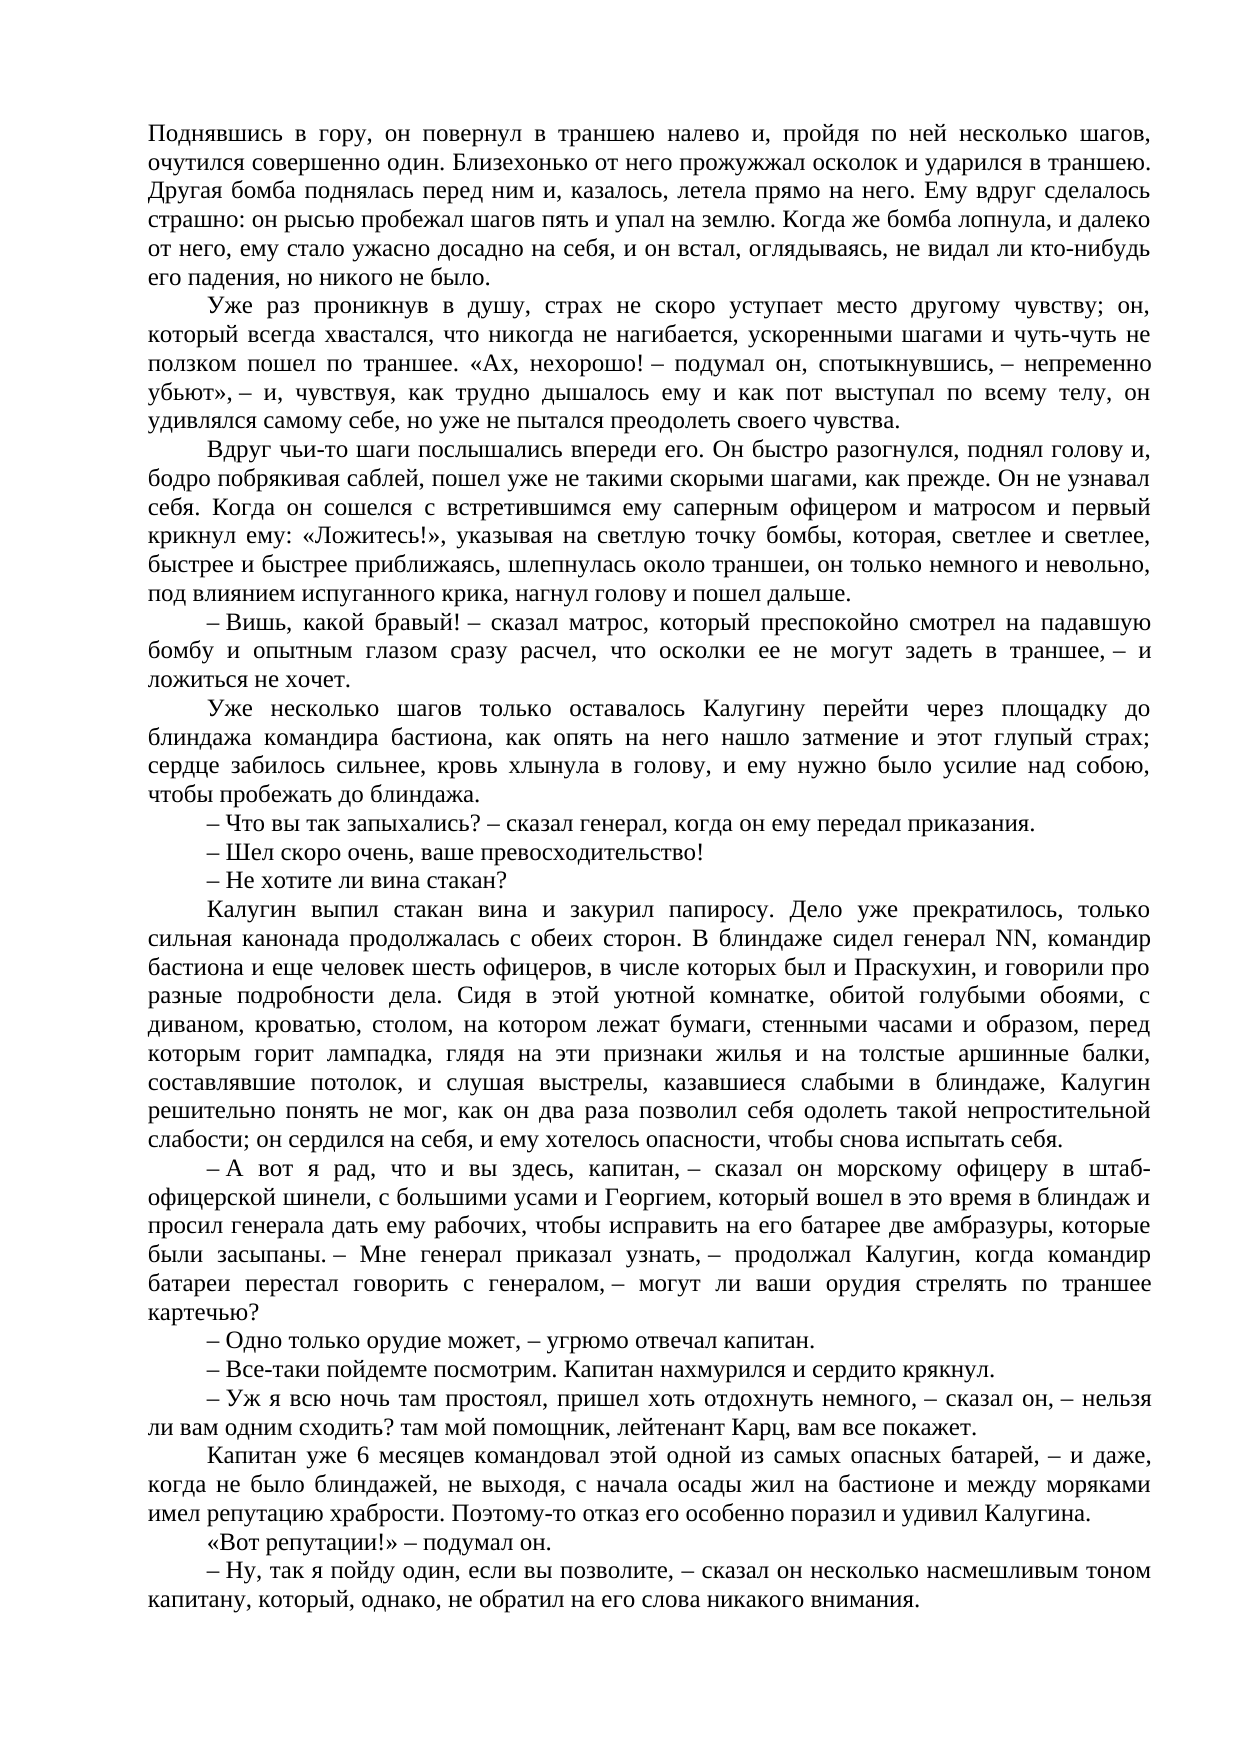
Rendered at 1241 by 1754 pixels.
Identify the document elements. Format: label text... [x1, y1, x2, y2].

text – Ну, так я пойду один, если вы позволите, – сказал он несколько насмешливым тоном капитану, который, однако, не обратил на его слова никакого внимания. [148, 1556, 1152, 1613]
text Поднявшись в гору, он повернул в траншею налево и, пройдя по ней несколько шагов, очутился совершенно один. Близехонько от него прожужжал осколок и ударился в траншею. Другая бомба поднялась перед ним и, казалось, летела прямо на него. Ему вдруг сделалось страшно: он рысью пробежал шагов пять и упал на землю. Когда же бомба лопнула, и далеко от него, ему стало ужасно досадно на себя, и он встал, оглядываясь, не видал ли кто-нибудь его падения, но никого не было. [148, 118, 1152, 291]
text – Одно только орудие может, – угрюмо отвечал капитан. [148, 1326, 1152, 1354]
text Уже раз проникнув в душу, страх не скоро уступает место другому чувству; он, который всегда хвастался, что никогда не нагибается, ускоренными шагами и чуть-чуть не ползком пошел по траншее. «Ах, нехорошо! – подумал он, спотыкнувшись, – непременно убьют», – и, чувствуя, как трудно дышалось ему и как пот выступал по всему телу, он удивлялся самому себе, но уже не пытался преодолеть своего чувства. [148, 291, 1152, 434]
text – Шел скоро очень, ваше превосходительство! [148, 837, 1152, 866]
text Уже несколько шагов только оставалось Калугину перейти через площадку до блиндажа командира бастиона, как опять на него нашло затмение и этот глупый страх; сердце забилось сильнее, кровь хлынула в голову, и ему нужно было усилие над собою, чтобы пробежать до блиндажа. [148, 693, 1152, 808]
text «Вот репутации!» – подумал он. [148, 1527, 1152, 1556]
text – Вишь, какой бравый! – сказал матрос, который преспокойно смотрел на падавшую бомбу и опытным глазом сразу расчел, что осколки ее не могут задеть в траншее, – и ложиться не хочет. [148, 607, 1152, 693]
text – Что вы так запыхались? – сказал генерал, когда он ему передал приказания. [148, 808, 1152, 837]
text – Уж я всю ночь там простоял, пришел хоть отдохнуть немного, – сказал он, – нельзя ли вам одним сходить? там мой помощник, лейтенант Карц, вам все покажет. [148, 1383, 1152, 1441]
text Вдруг чьи-то шаги послышались впереди его. Он быстро разогнулся, поднял голову и, бодро побрякивая саблей, пошел уже не такими скорыми шагами, как прежде. Он не узнавал себя. Когда он сошелся с встретившимся ему саперным офицером и матросом и первый крикнул ему: «Ложитесь!», указывая на светлую точку бомбы, которая, светлее и светлее, быстрее и быстрее приближаясь, шлепнулась около траншеи, он только немного и невольно, под влиянием испуганного крика, нагнул голову и пошел дальше. [148, 434, 1152, 607]
text Калугин выпил стакан вина и закурил папиросу. Дело уже прекратилось, только сильная канонада продолжалась с обеих сторон. В блиндаже сидел генерал NN, командир бастиона и еще человек шесть офицеров, в числе которых был и Праскухин, и говорили про разные подробности дела. Сидя в этой уютной комнатке, обитой голубыми обоями, с диваном, кроватью, столом, на котором лежат бумаги, стенными часами и образом, перед которым горит лампадка, глядя на эти признаки жилья и на толстые аршинные балки, составлявшие потолок, и слушая выстрелы, казавшиеся слабыми в блиндаже, Калугин решительно понять не мог, как он два раза позволил себя одолеть такой непростительной слабости; он сердился на себя, и ему хотелось опасности, чтобы снова испытать себя. [148, 894, 1152, 1153]
text – А вот я рад, что и вы здесь, капитан, – сказал он морскому офицеру в штаб-офицерской шинели, с большими усами и Георгием, который вошел в это время в блиндаж и просил генерала дать ему рабочих, чтобы исправить на его батарее две амбразуры, которые были засыпаны. – Мне генерал приказал узнать, – продолжал Калугин, когда командир батареи перестал говорить с генералом, – могут ли ваши орудия стрелять по траншее картечью? [148, 1153, 1152, 1326]
text – Все-таки пойдемте посмотрим. Капитан нахмурился и сердито крякнул. [148, 1354, 1152, 1383]
text – Не хотите ли вина стакан? [148, 866, 1152, 894]
text Капитан уже 6 месяцев командовал этой одной из самых опасных батарей, – и даже, когда не было блиндажей, не выходя, с начала осады жил на бастионе и между моряками имел репутацию храбрости. Поэтому-то отказ его особенно поразил и удивил Калугина. [148, 1441, 1152, 1527]
